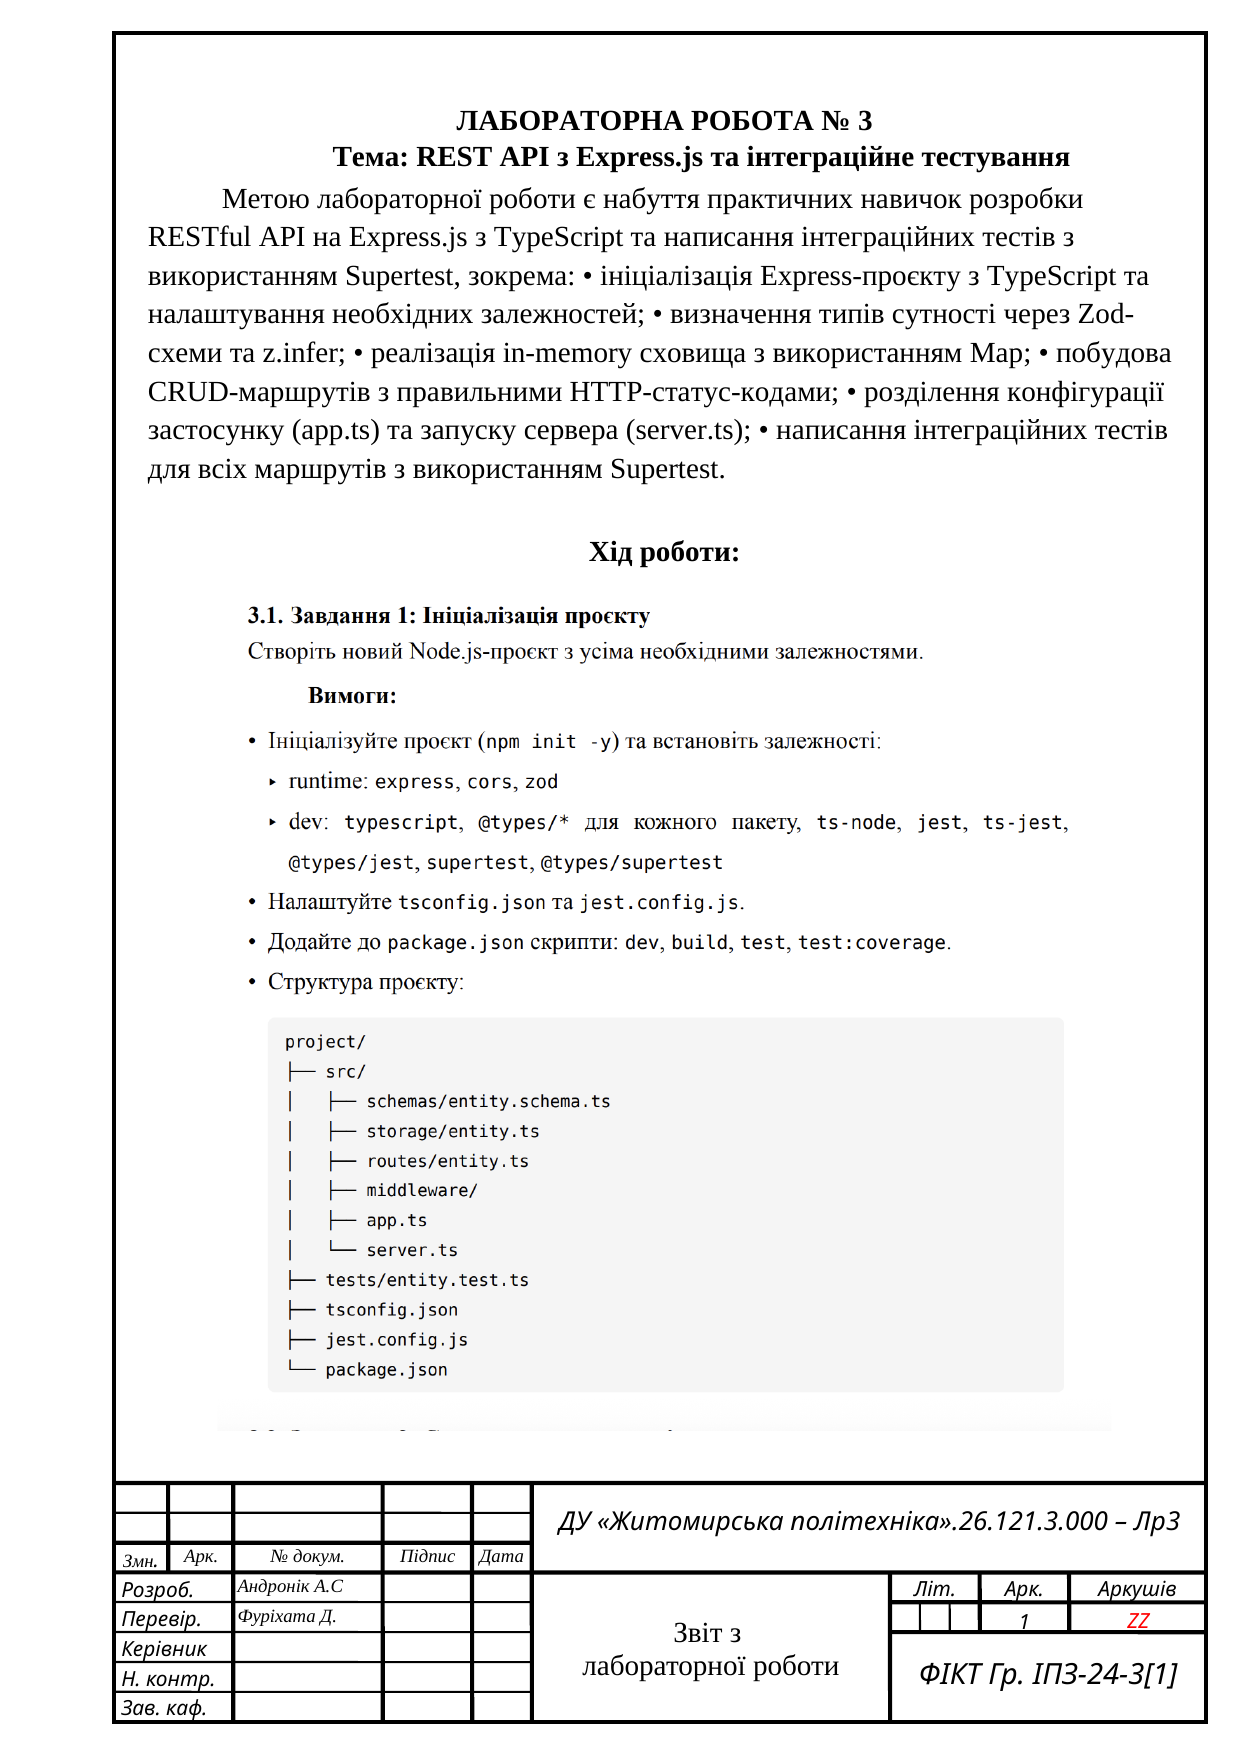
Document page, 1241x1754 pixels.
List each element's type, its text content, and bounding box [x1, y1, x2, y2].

text Хід роботи: [148, 534, 1181, 568]
text Тема: REST API з Express.js та інтеграційне тестування [148, 139, 1181, 173]
text Метою лабораторної роботи є набуття практичних навичок розробки RESTful API на Express.js з TypeScript та написання інтеграційних тестів з використанням Supertest, зокрема: • ініціалізація Express-проєкту з TypeScript та налаштування необхідних залежностей; • визначення типів сутності через Zod-схеми та z.infer; • реалізація in-memory сховища з використанням Map; • побудова CRUD-маршрутів з правильними HTTP-статус-кодами; • розділення конфігурації застосунку (app.ts) та запуску сервера (server.ts); • написання інтеграційних тестів для всіх маршрутів з використанням Supertest. [148, 181, 1181, 484]
picture [217, 601, 1112, 1431]
text ЛАБОРАТОРНА РОБОТА № 3 [148, 103, 1181, 136]
